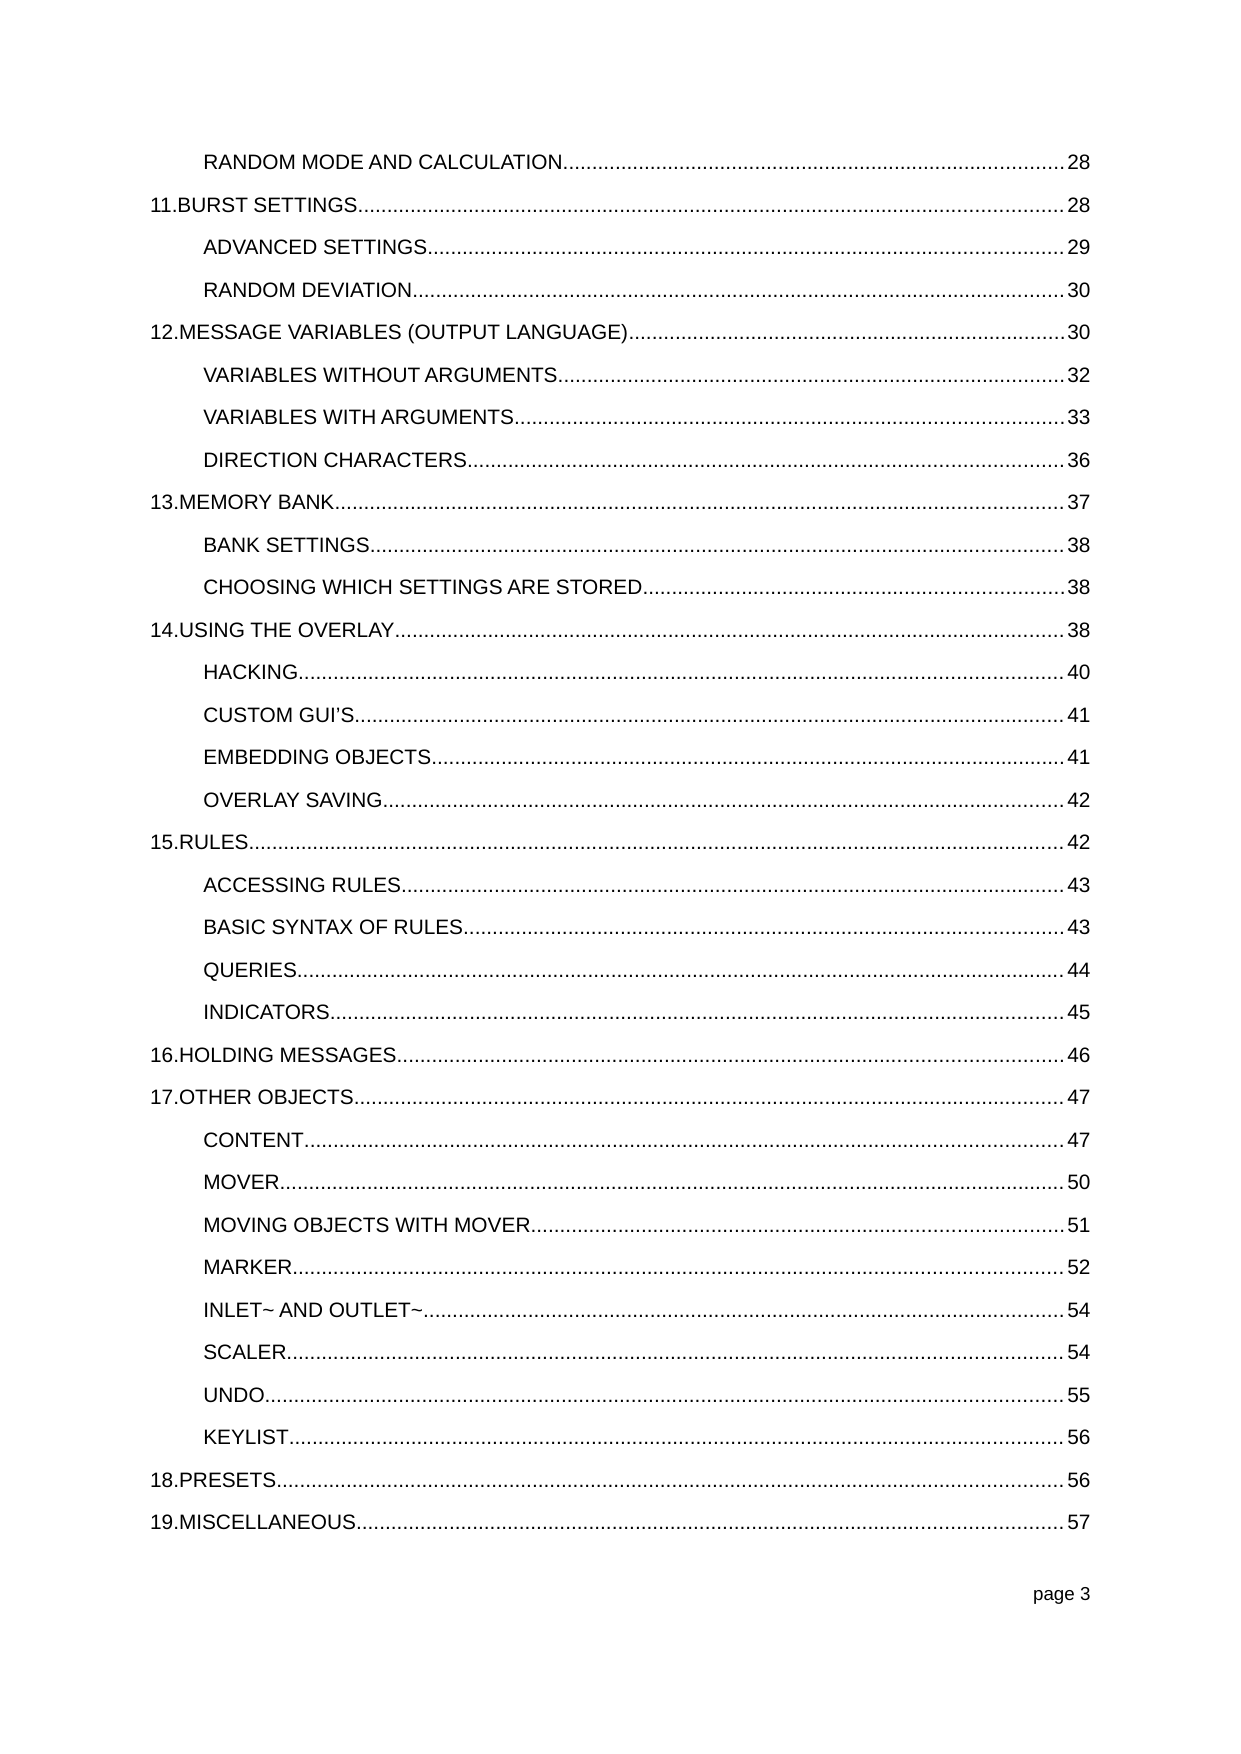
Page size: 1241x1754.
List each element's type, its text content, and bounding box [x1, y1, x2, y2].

text 19.MISCELLANEOUS 57 [150, 1510, 1090, 1534]
text INDICATORS 45 [150, 1000, 1090, 1024]
text ACCESSING RULES 43 [150, 872, 1090, 896]
text 16.HOLDING MESSAGES 46 [150, 1042, 1090, 1066]
text CONTENT 47 [150, 1127, 1090, 1151]
text BASIC SYNTAX OF RULES 43 [150, 915, 1090, 939]
text VARIABLES WITH ARGUMENTS 33 [150, 405, 1090, 429]
text QUERIES 44 [150, 957, 1090, 981]
text MOVING OBJECTS WITH MOVER 51 [150, 1212, 1090, 1236]
text EMBEDDING OBJECTS 41 [150, 745, 1090, 769]
text OVERLAY SAVING 42 [150, 787, 1090, 811]
text 15.RULES 42 [150, 830, 1090, 854]
text CUSTOM GUI’S 41 [150, 702, 1090, 726]
text ADVANCED SETTINGS 29 [150, 235, 1090, 259]
text 17.OTHER OBJECTS 47 [150, 1085, 1090, 1109]
text RANDOM DEVIATION 30 [150, 277, 1090, 301]
text 13.MEMORY BANK 37 [150, 490, 1090, 514]
text BANK SETTINGS 38 [150, 532, 1090, 556]
text 12.MESSAGE VARIABLES (OUTPUT LANGUAGE) 30 [150, 320, 1090, 344]
text 11.BURST SETTINGS 28 [150, 192, 1090, 216]
text SCALER 54 [150, 1340, 1090, 1364]
text 18.PRESETS 56 [150, 1467, 1090, 1491]
text HACKING 40 [150, 660, 1090, 684]
text KEYLIST 56 [150, 1425, 1090, 1449]
text INLET~ AND OUTLET~ 54 [150, 1297, 1090, 1321]
text CHOOSING WHICH SETTINGS ARE STORED 38 [150, 575, 1090, 599]
text MOVER 50 [150, 1170, 1090, 1194]
text UNDO 55 [150, 1382, 1090, 1406]
text DIRECTION CHARACTERS 36 [150, 447, 1090, 471]
text MARKER 52 [150, 1255, 1090, 1279]
text VARIABLES WITHOUT ARGUMENTS 32 [150, 362, 1090, 386]
text RANDOM MODE AND CALCULATION 28 [150, 150, 1090, 174]
text 14.USING THE OVERLAY 38 [150, 617, 1090, 641]
